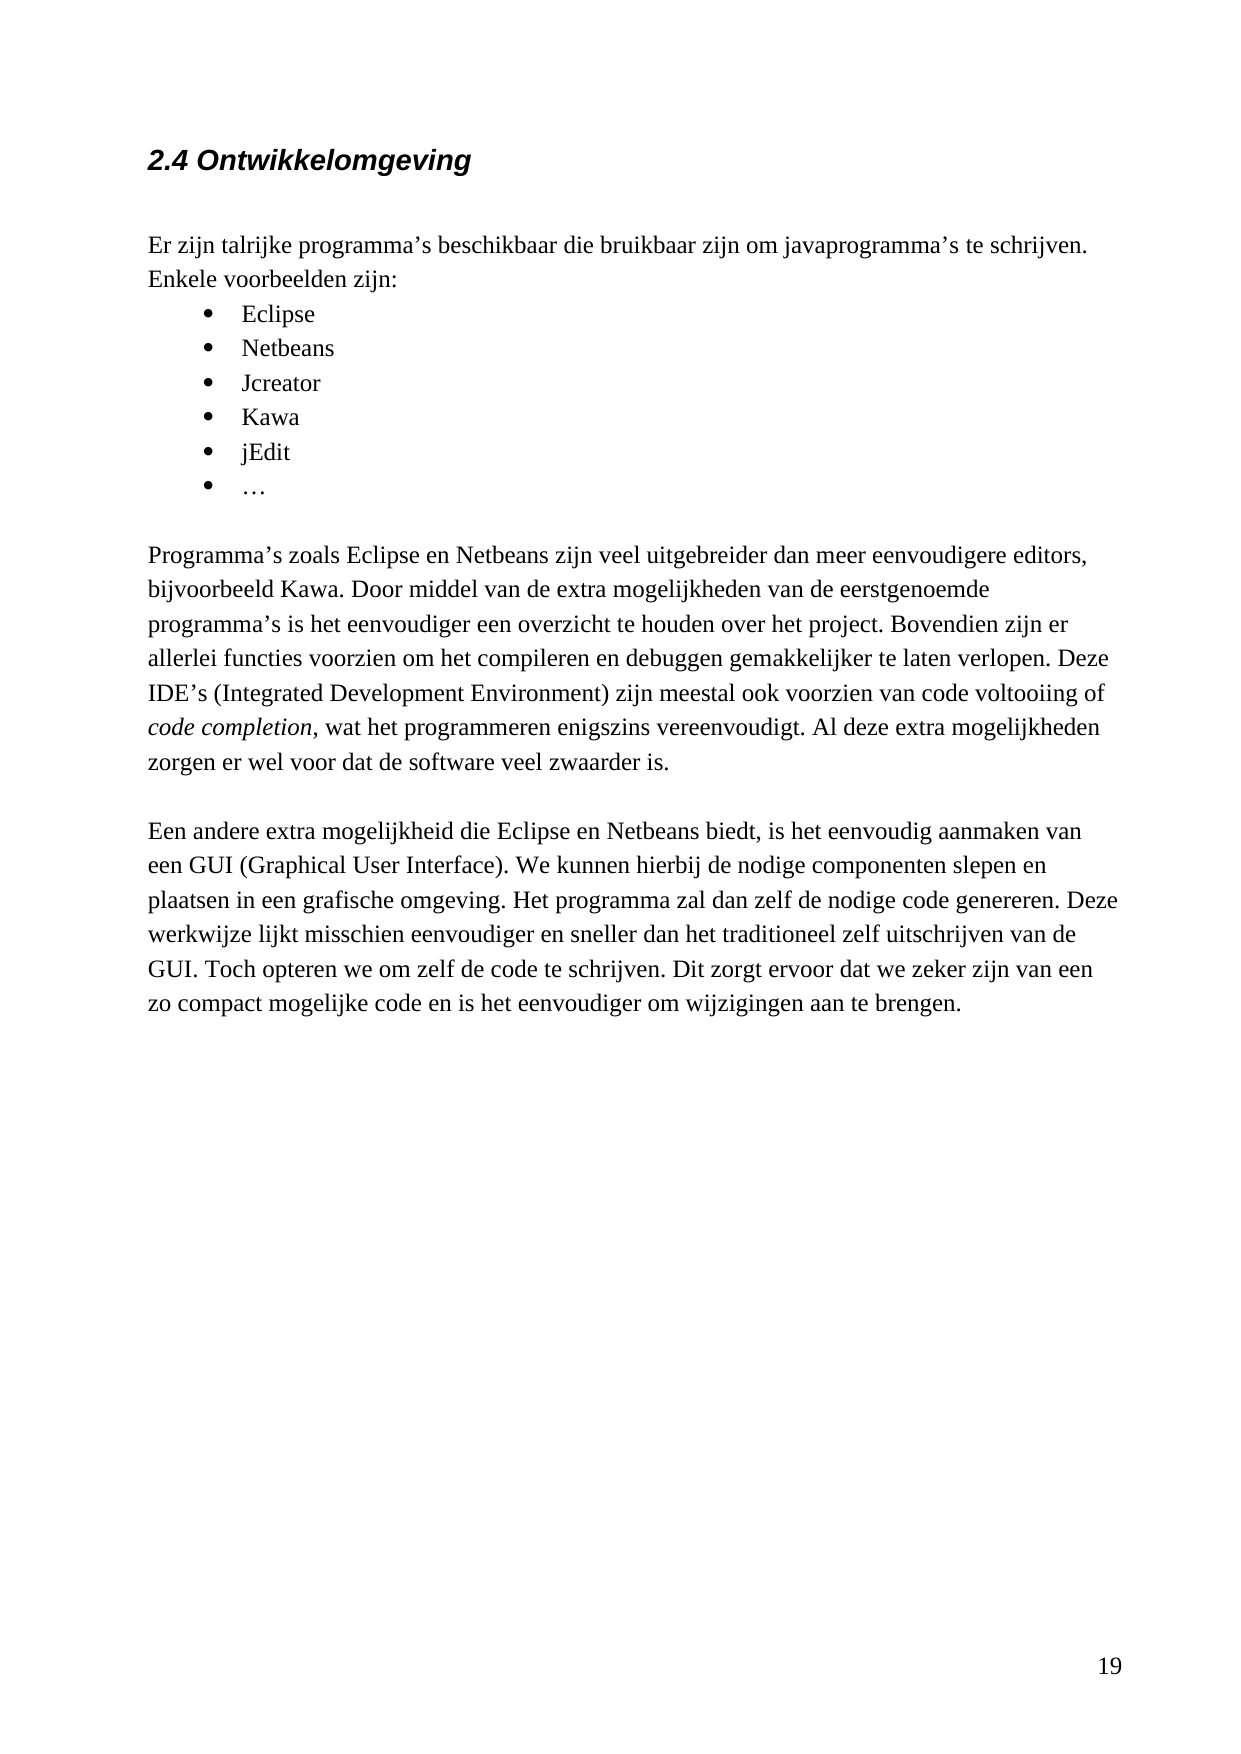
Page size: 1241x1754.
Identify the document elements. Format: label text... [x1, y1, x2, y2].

list jEdit [204, 437, 1122, 465]
text Programma’s zoals Eclipse en Netbeans zijn veel uitgebreider dan meer eenvoudigere editors, bijvoorbeeld Kawa. Door middel van de extra mogelijkheden van de eerstgenoemde programma’s is het eenvoudiger een overzicht te houden over het project. Bovendien zijn er allerlei functies voorzien om het compileren en debuggen gemakkelijker te laten verlopen. Deze IDE’s (Integrated Development Environment) zijn meestal ook voorzien van code voltooiing of code completion, wat het programmeren enigszins vereenvoudigt. Al deze extra mogelijkheden zorgen er wel voor dat de software veel zwaarder is. [148, 540, 1122, 776]
text Er zijn talrijke programma’s beschikbaar die bruikbaar zijn om javaprogramma’s te schrijven. Enkele voorbeelden zijn: [148, 230, 1122, 293]
list Eclipse [204, 299, 1122, 327]
list Kawa [204, 402, 1122, 431]
text 2.4 Ontwikkelomgeving [148, 143, 1122, 177]
list Netbeans [204, 333, 1122, 362]
list Jcreator [204, 368, 1122, 396]
text Een andere extra mogelijkheid die Eclipse en Netbeans biedt, is het eenvoudig aanmaken van een GUI (Graphical User Interface). We kunnen hierbij de nodige componenten slepen en plaatsen in een grafische omgeving. Het programma zal dan zelf de nodige code genereren. Deze werkwijze lijkt misschien eenvoudiger en sneller dan het traditioneel zelf uitschrijven van de GUI. Toch opteren we om zelf de code te schrijven. Dit zorgt ervoor dat we zeker zijn van een zo compact mogelijke code en is het eenvoudiger om wijzigingen aan te brengen. [148, 816, 1122, 1017]
list … [204, 471, 1122, 500]
